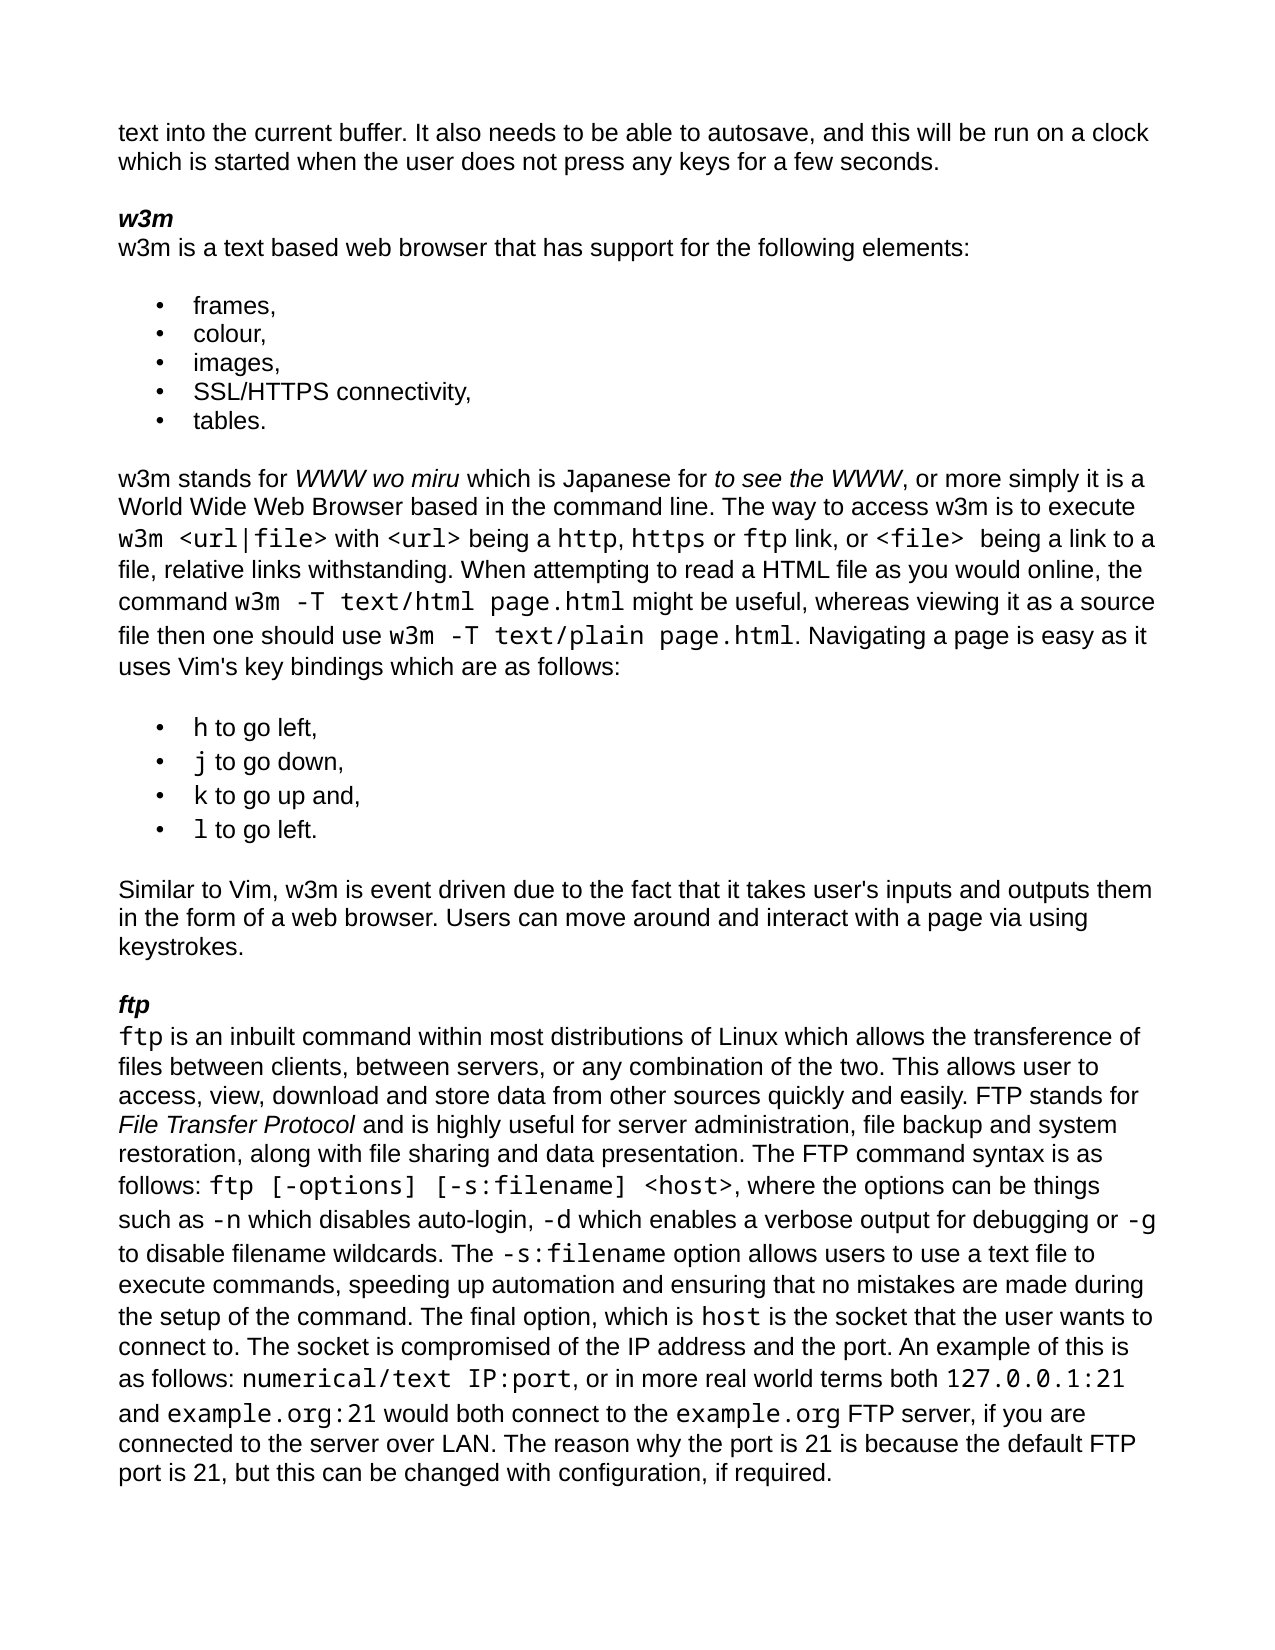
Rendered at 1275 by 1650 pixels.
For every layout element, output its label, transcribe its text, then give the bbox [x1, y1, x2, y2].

text w3m stands for WWW wo miru which is Japanese for to see the WWW, or more simply it is a World Wide Web Browser based in the command line. The way to access w3m is to execute w3m <url|file> with <url> being a http, https or ftp link, or <file> being a link to a file, relative links withstanding. When attempting to read a HTML file as you would online, the command w3m -T text/html page.html might be useful, whereas viewing it as a source file then one should use w3m -T text/plain page.html. Navigating a page is easy as it uses Vim's key bindings which are as follows: [118, 464, 1157, 681]
text ftp is an inbuilt command within most distributions of Linux which allows the transference of files between clients, between servers, or any combination of the two. This allows user to access, view, download and store data from other sources quickly and easily. FTP stands for File Transfer Protocol and is highly useful for server administration, file backup and system restoration, along with file sharing and data presentation. The FTP command syntax is as follows: ftp [-options] [-s:filename] <host>, where the options can be things such as -n which disables auto-login, -d which enables a verbose output for debugging or -g to disable filename wildcards. The -s:filename option allows users to use a text file to execute commands, speeding up automation and ensuring that no mistakes are made during the setup of the command. The final option, which is host is the socket that the user wants to connect to. The socket is compromised of the IP address and the port. An example of this is as follows: numerical/text IP:port, or in more real world terms both 127.0.0.1:21 and example.org:21 would both connect to the example.org FTP server, if you are connected to the server over LAN. The reason why the port is 21 is because the default FTP port is 21, but this can be changed with configuration, if required. [118, 1018, 1157, 1487]
list images, [156, 348, 1157, 377]
list SSL/HTTPS connectivity, [156, 377, 1157, 406]
text Similar to Vim, w3m is event driven due to the fact that it takes user's inputs and outputs them in the form of a web browser. Users can move around and interact with a page via using keystrokes. [118, 874, 1157, 961]
list frames, [156, 291, 1157, 319]
text w3m [118, 204, 1157, 233]
list k to go up and, [156, 778, 1157, 812]
text text into the current buffer. It also needs to be able to autosave, and this will be run on a clock which is started when the user does not press any keys for a few seconds. [118, 118, 1157, 176]
text w3m is a text based web browser that has support for the following elements: [118, 233, 1157, 262]
list l to go left. [156, 812, 1157, 846]
list h to go left, [156, 709, 1157, 744]
list j to go down, [156, 744, 1157, 778]
list colour, [156, 319, 1157, 348]
text ftp [118, 989, 1157, 1018]
list tables. [156, 406, 1157, 435]
